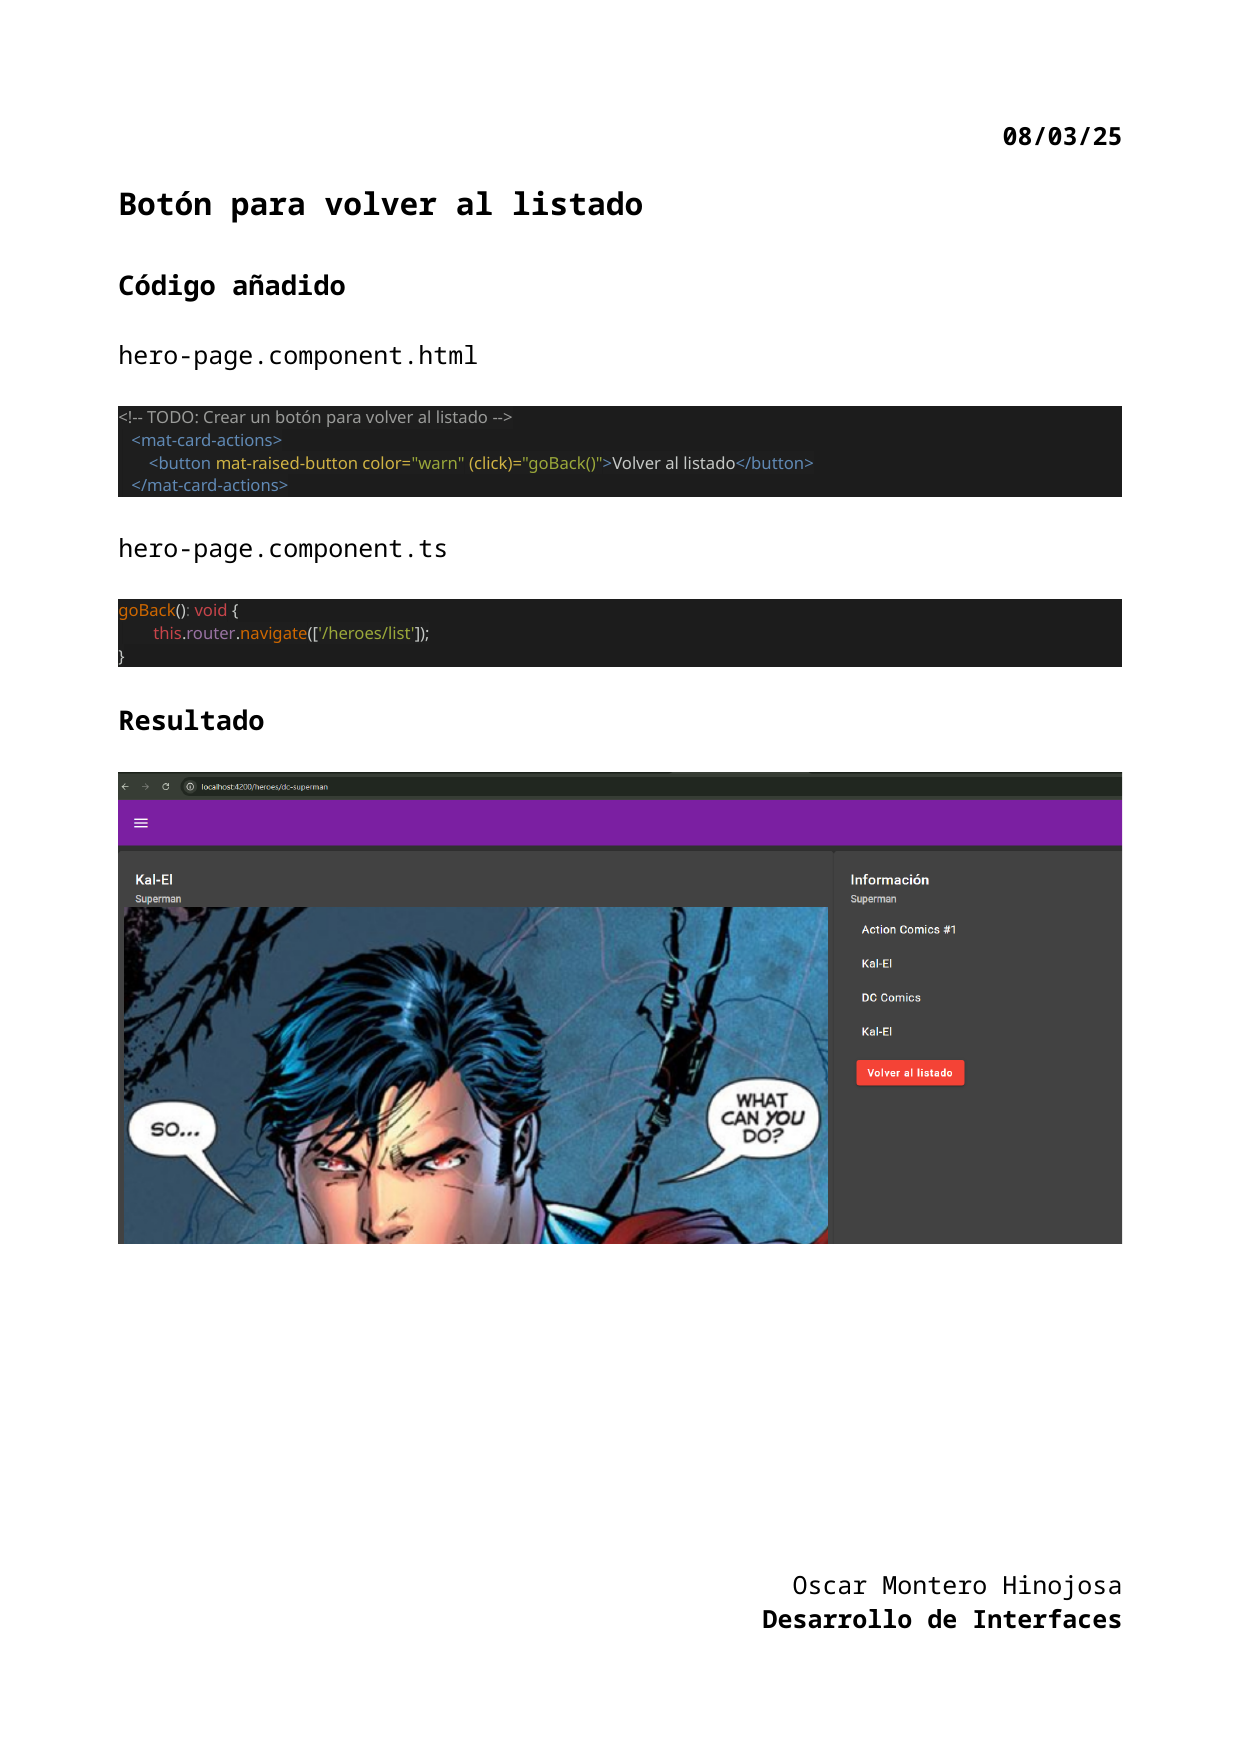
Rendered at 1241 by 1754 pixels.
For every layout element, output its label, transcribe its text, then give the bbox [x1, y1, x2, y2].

text </mat-card-actions> [118, 474, 1122, 497]
text hero-page.component.ts [118, 531, 1122, 565]
text Botón para volver al listado [118, 182, 1122, 224]
text } [118, 644, 1122, 667]
picture [118, 772, 1123, 1244]
text hero-page.component.html [118, 338, 1122, 372]
text Resultado [118, 701, 1122, 738]
text this.router.navigate(['/heroes/list']); [118, 622, 1122, 644]
text Código añadido [118, 267, 1122, 304]
text <button mat-raised-button color="warn" (click)="goBack()">Volver al listado</button> [118, 451, 1122, 474]
text goBack(): void { [118, 599, 1122, 622]
text <!-- TODO: Crear un botón para volver al listado --> [118, 406, 1122, 429]
text <mat-card-actions> [118, 429, 1122, 451]
